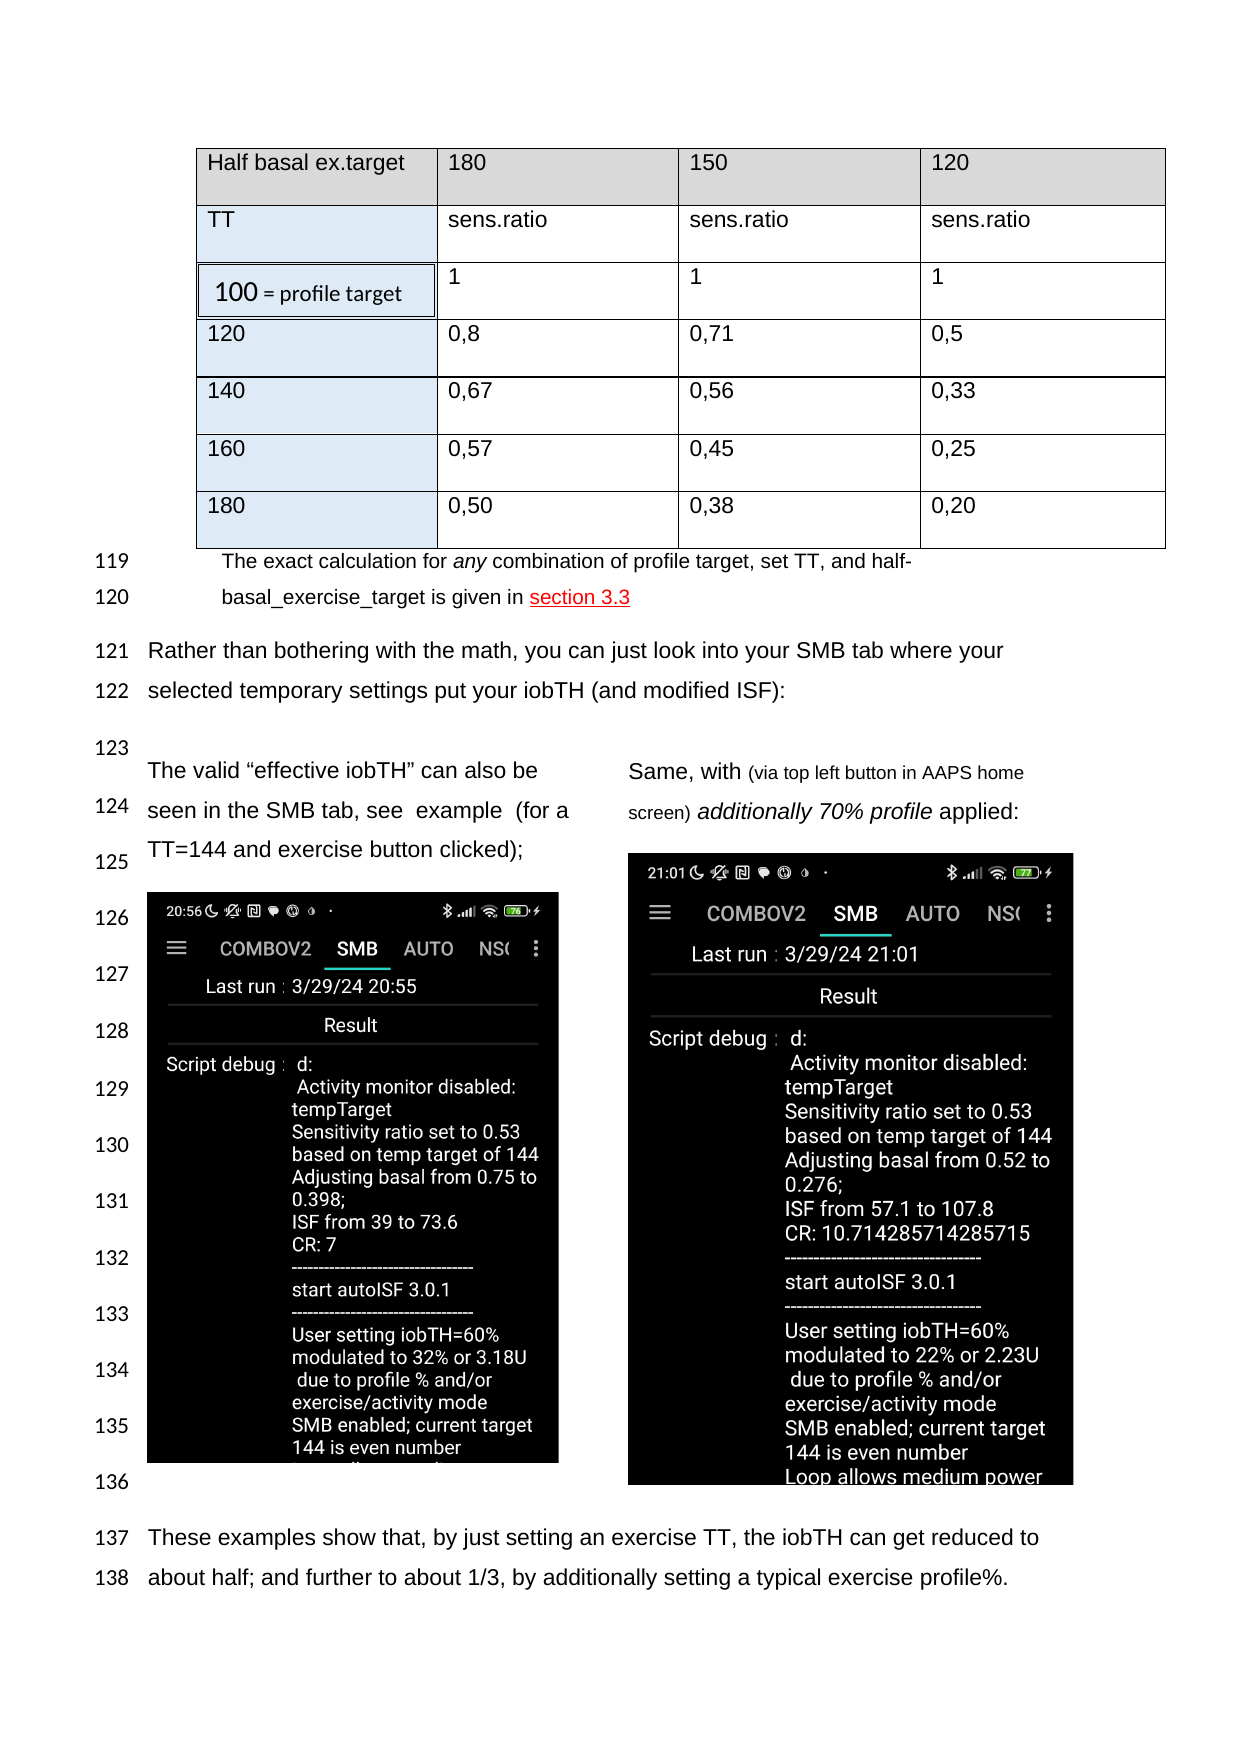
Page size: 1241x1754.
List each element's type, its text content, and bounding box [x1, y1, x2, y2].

text Rather than bothering with the math, you can just look into your SMB tab where your selected temporary settings put your iobTH (and modified ISF): [148, 637, 1093, 703]
table_header Half basal ex.target [197, 149, 437, 205]
table_cell 100 [199, 265, 434, 316]
table_cell sens.ratio [679, 206, 920, 262]
text The valid “effective iobTH” can also be seen in the SMB tab, see example (for a TT=144 and exercise button clicked); [147, 757, 584, 862]
table_cell 120 [197, 320, 437, 376]
table_cell 0,33 [921, 378, 1165, 433]
table_cell 0,8 [438, 320, 678, 376]
text The exact calculation for any combination of profile target, set TT, and half-basal_exercise_target is given in section 3.3 [221, 549, 1093, 609]
table_cell sens.ratio [921, 206, 1165, 262]
table_header 180 [438, 149, 678, 205]
table_cell 0,50 [438, 492, 678, 548]
table_cell 0,20 [921, 492, 1165, 548]
table_cell 0,71 [679, 320, 920, 376]
table_cell 0,45 [679, 435, 920, 491]
table_cell 0,67 [438, 378, 678, 433]
table_cell 0,5 [921, 320, 1165, 376]
table_cell 0,25 [921, 435, 1165, 491]
table_header 120 [921, 149, 1165, 205]
table_cell 1 [438, 263, 678, 319]
table_cell 0,57 [438, 435, 678, 491]
table_cell 180 [197, 492, 437, 548]
table_cell sens.ratio [438, 206, 678, 262]
table_cell 1 [679, 263, 920, 319]
table_cell 0,38 [679, 492, 920, 548]
text Same, with (via top left button in AAPS home screen) additionally 70% profile applied: [628, 758, 1074, 824]
table_cell 140 [197, 378, 437, 433]
table_header 150 [679, 149, 920, 205]
table_cell TT [197, 206, 437, 262]
table_cell 0,56 [679, 378, 920, 433]
text These examples show that, by just setting an exercise TT, the iobTH can get reduced to about half; and further to about 1/3, by additionally setting a typical exercise profile%. [148, 1524, 1093, 1590]
table_cell 160 [197, 435, 437, 491]
table_cell 1 [921, 263, 1165, 319]
